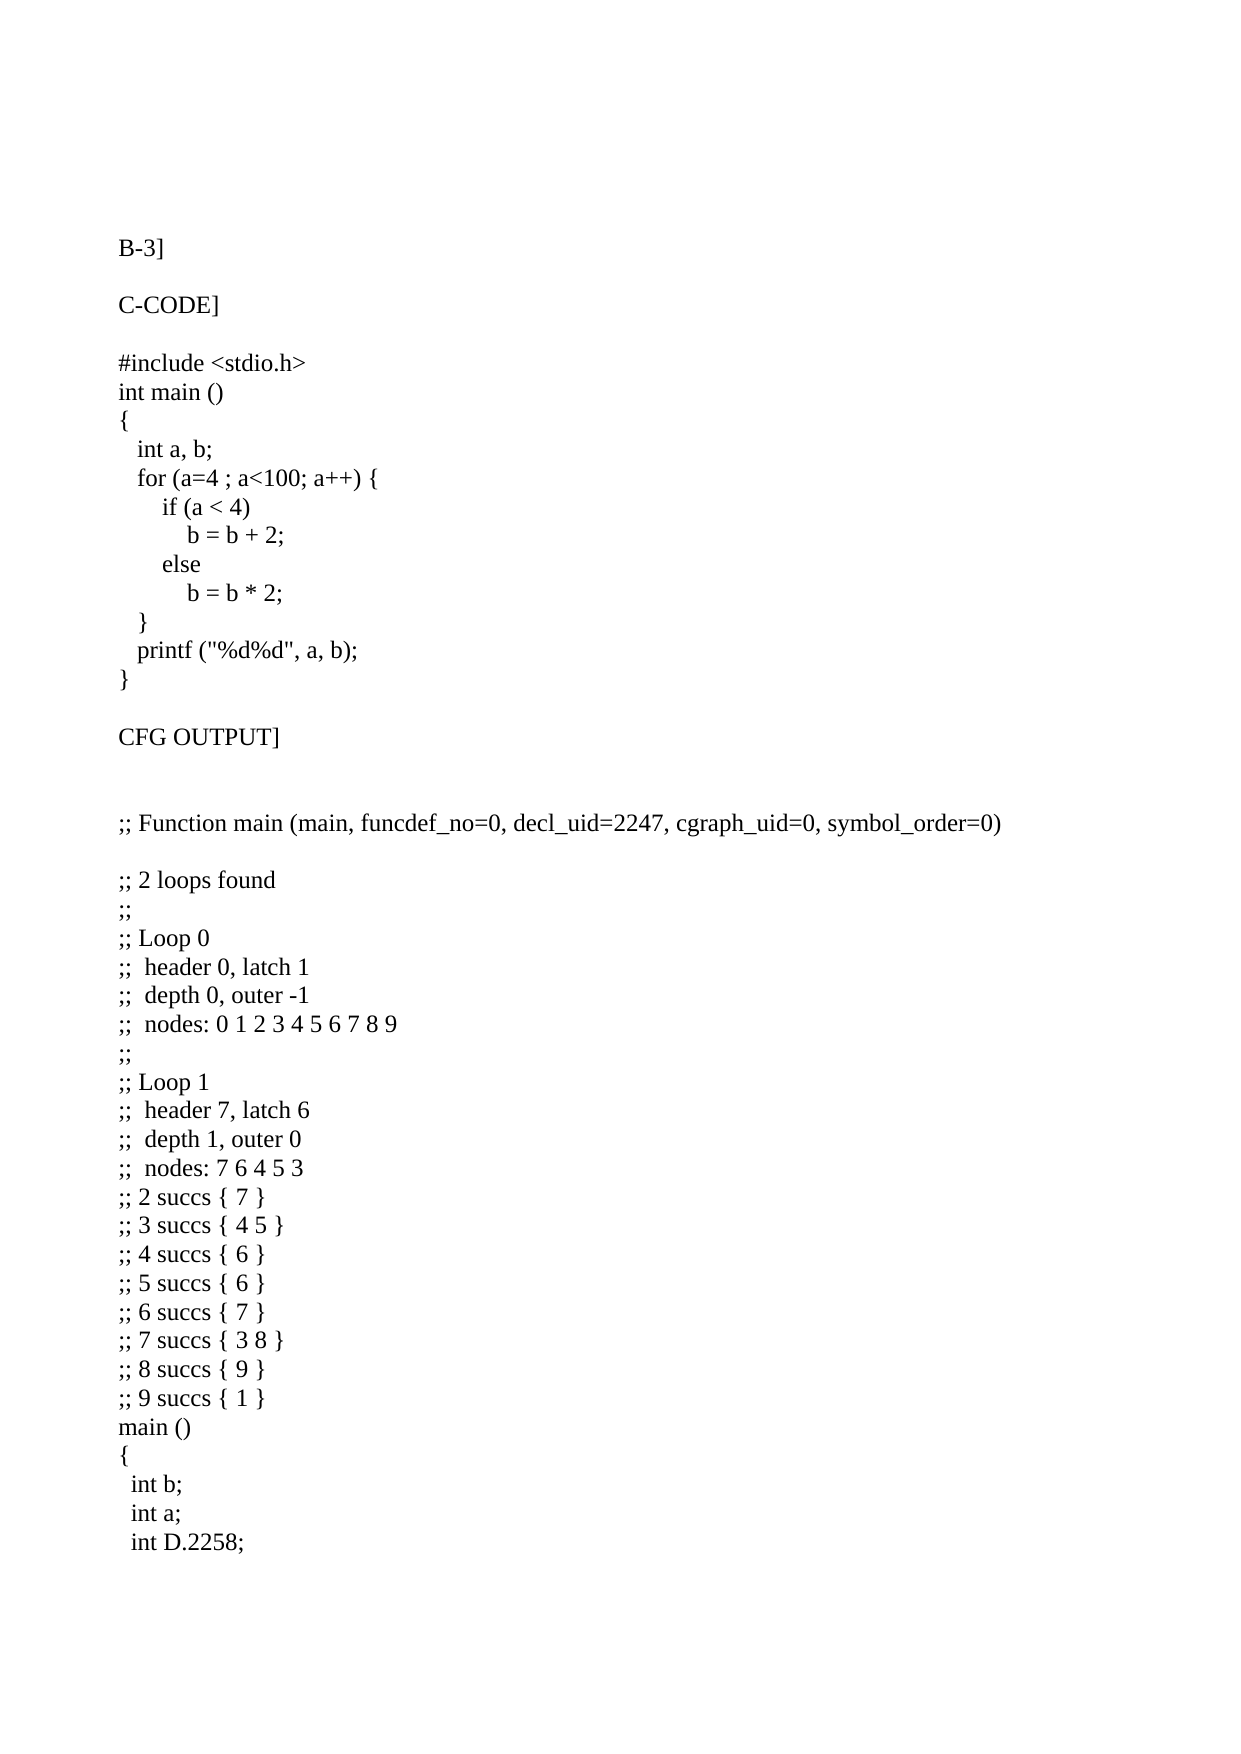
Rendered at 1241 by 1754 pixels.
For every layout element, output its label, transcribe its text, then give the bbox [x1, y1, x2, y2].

text ;; [118, 1038, 1122, 1067]
text int a, b; [118, 434, 1122, 463]
text int main () [118, 377, 1122, 406]
text ;; Function main (main, funcdef_no=0, decl_uid=2247, cgraph_uid=0, symbol_order=0) [118, 808, 1122, 837]
text int D.2258; [118, 1527, 1122, 1556]
text ;; depth 1, outer 0 [118, 1124, 1122, 1153]
text ;; 5 succs { 6 } [118, 1268, 1122, 1297]
text ;; [118, 894, 1122, 923]
text ;; nodes: 0 1 2 3 4 5 6 7 8 9 [118, 1009, 1122, 1038]
text ;; 8 succs { 9 } [118, 1354, 1122, 1383]
text b = b * 2; [118, 578, 1122, 607]
text C-CODE] [118, 291, 1122, 319]
text #include <stdio.h> [118, 348, 1122, 377]
text for (a=4 ; a<100; a++) { [118, 463, 1122, 492]
text CFG OUTPUT] [118, 722, 1122, 751]
text if (a < 4) [118, 492, 1122, 521]
text printf ("%d%d", a, b); [118, 636, 1122, 664]
text { [118, 1441, 1122, 1469]
text B-3] [118, 233, 1122, 262]
text int a; [118, 1498, 1122, 1527]
text ;; header 7, latch 6 [118, 1096, 1122, 1124]
text ;; 6 succs { 7 } [118, 1297, 1122, 1326]
text int b; [118, 1469, 1122, 1498]
text ;; 4 succs { 6 } [118, 1239, 1122, 1268]
text ;; 7 succs { 3 8 } [118, 1326, 1122, 1354]
text b = b + 2; [118, 521, 1122, 549]
text ;; header 0, latch 1 [118, 952, 1122, 981]
text } [118, 664, 1122, 693]
text ;; 2 succs { 7 } [118, 1182, 1122, 1211]
text main () [118, 1412, 1122, 1441]
text else [118, 549, 1122, 578]
text ;; nodes: 7 6 4 5 3 [118, 1153, 1122, 1182]
text } [118, 607, 1122, 636]
text { [118, 406, 1122, 434]
text ;; Loop 0 [118, 923, 1122, 952]
text ;; 3 succs { 4 5 } [118, 1211, 1122, 1239]
text ;; depth 0, outer -1 [118, 981, 1122, 1009]
text ;; 2 loops found [118, 866, 1122, 894]
text ;; Loop 1 [118, 1067, 1122, 1096]
text ;; 9 succs { 1 } [118, 1383, 1122, 1412]
